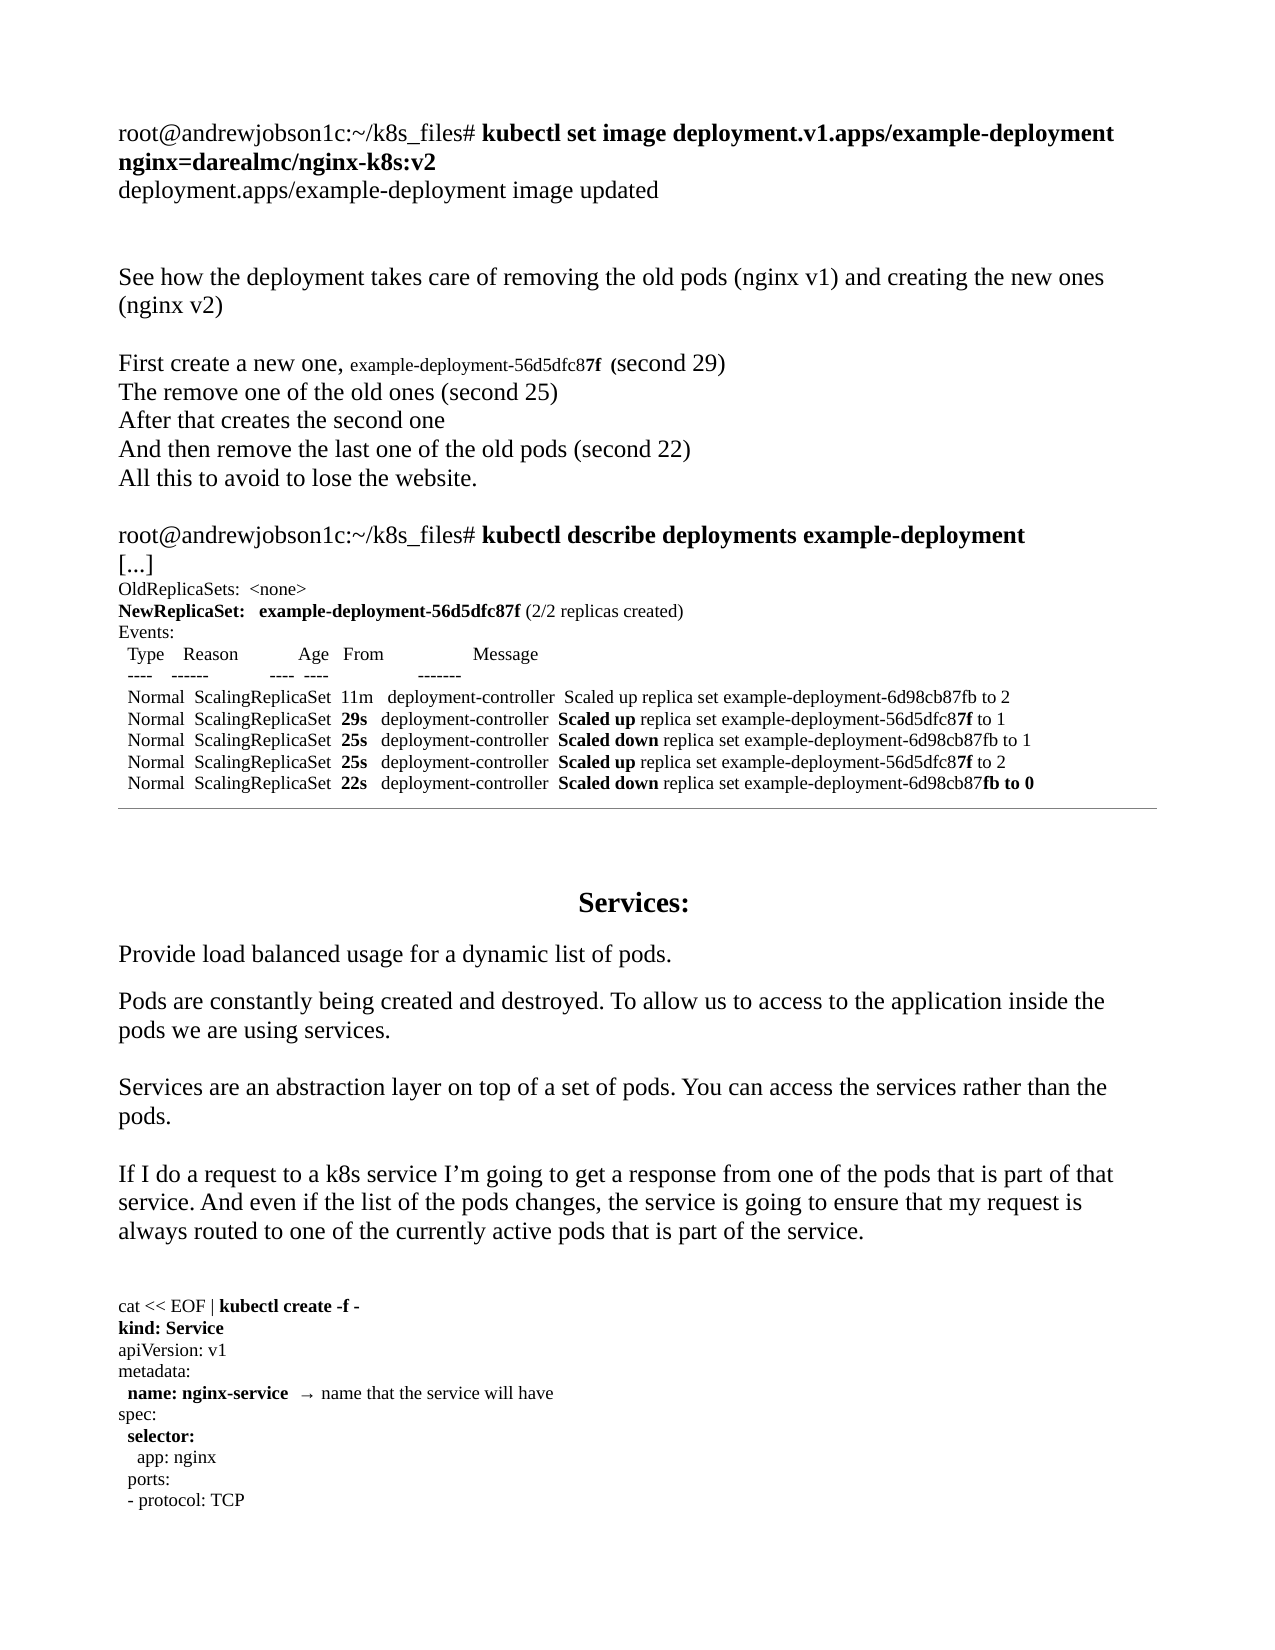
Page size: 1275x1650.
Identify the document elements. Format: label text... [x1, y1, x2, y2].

text Normal ScalingReplicaSet 25s deployment-controller Scaled down replica set example-deployment-6d98cb87fb to 1 [118, 729, 1157, 751]
text app: nginx [118, 1446, 1157, 1468]
text - protocol: TCP [118, 1489, 1157, 1511]
text Pods are constantly being created and destroyed. To allow us to access to the application inside the pods we are using services. [118, 986, 1157, 1044]
text selector: [118, 1425, 1157, 1446]
text Normal ScalingReplicaSet 29s deployment-controller Scaled up replica set example-deployment-56d5dfc87f to 1 [118, 707, 1157, 729]
text If I do a request to a k8s service I’m going to get a response from one of the pods that is part of that service. And even if the list of the pods changes, the service is going to ensure that my request is always routed to one of the currently active pods that is part of the service. [118, 1159, 1157, 1245]
text OldReplicaSets: <none> [118, 578, 1157, 600]
text [...] [118, 549, 1157, 578]
text All this to avoid to lose the website. [118, 463, 1157, 492]
text spec: [118, 1403, 1157, 1425]
text After that creates the second one [118, 406, 1157, 434]
text See how the deployment takes care of removing the old pods (nginx v1) and creating the new ones (nginx v2) [118, 262, 1157, 319]
text apiVersion: v1 [118, 1338, 1157, 1360]
text ---- ------ ---- ---- ------- [118, 664, 1157, 686]
text metadata: [118, 1360, 1157, 1382]
text Normal ScalingReplicaSet 11m deployment-controller Scaled up replica set example-deployment-6d98cb87fb to 2 [118, 686, 1157, 707]
text Services are an abstraction layer on top of a set of pods. You can access the services rather than the pods. [118, 1072, 1157, 1130]
text Provide load balanced usage for a dynamic list of pods. [118, 939, 1157, 967]
text And then remove the last one of the old pods (second 22) [118, 434, 1157, 463]
text deployment.apps/example-deployment image updated [118, 176, 1157, 204]
text The remove one of the old ones (second 25) [118, 377, 1157, 406]
text name: nginx-service → name that the service will have [118, 1382, 1157, 1403]
text Type Reason Age From Message [118, 643, 1157, 664]
text root@andrewjobson1c:~/k8s_files# kubectl set image deployment.v1.apps/example-deployment nginx=darealmc/nginx-k8s:v2 [118, 118, 1157, 176]
text ports: [118, 1468, 1157, 1489]
text Events: [118, 621, 1157, 643]
text cat << EOF | kubectl create -f - [118, 1295, 1157, 1317]
text Services: [118, 886, 1157, 919]
text NewReplicaSet: example-deployment-56d5dfc87f (2/2 replicas created) [118, 600, 1157, 621]
text kind: Service [118, 1317, 1157, 1338]
text First create a new one, example-deployment-56d5dfc87f (second 29) [118, 348, 1157, 377]
text Normal ScalingReplicaSet 22s deployment-controller Scaled down replica set example-deployment-6d98cb87fb to 0 [118, 772, 1157, 794]
text Normal ScalingReplicaSet 25s deployment-controller Scaled up replica set example-deployment-56d5dfc87f to 2 [118, 751, 1157, 772]
text root@andrewjobson1c:~/k8s_files# kubectl describe deployments example-deployment [118, 521, 1157, 549]
